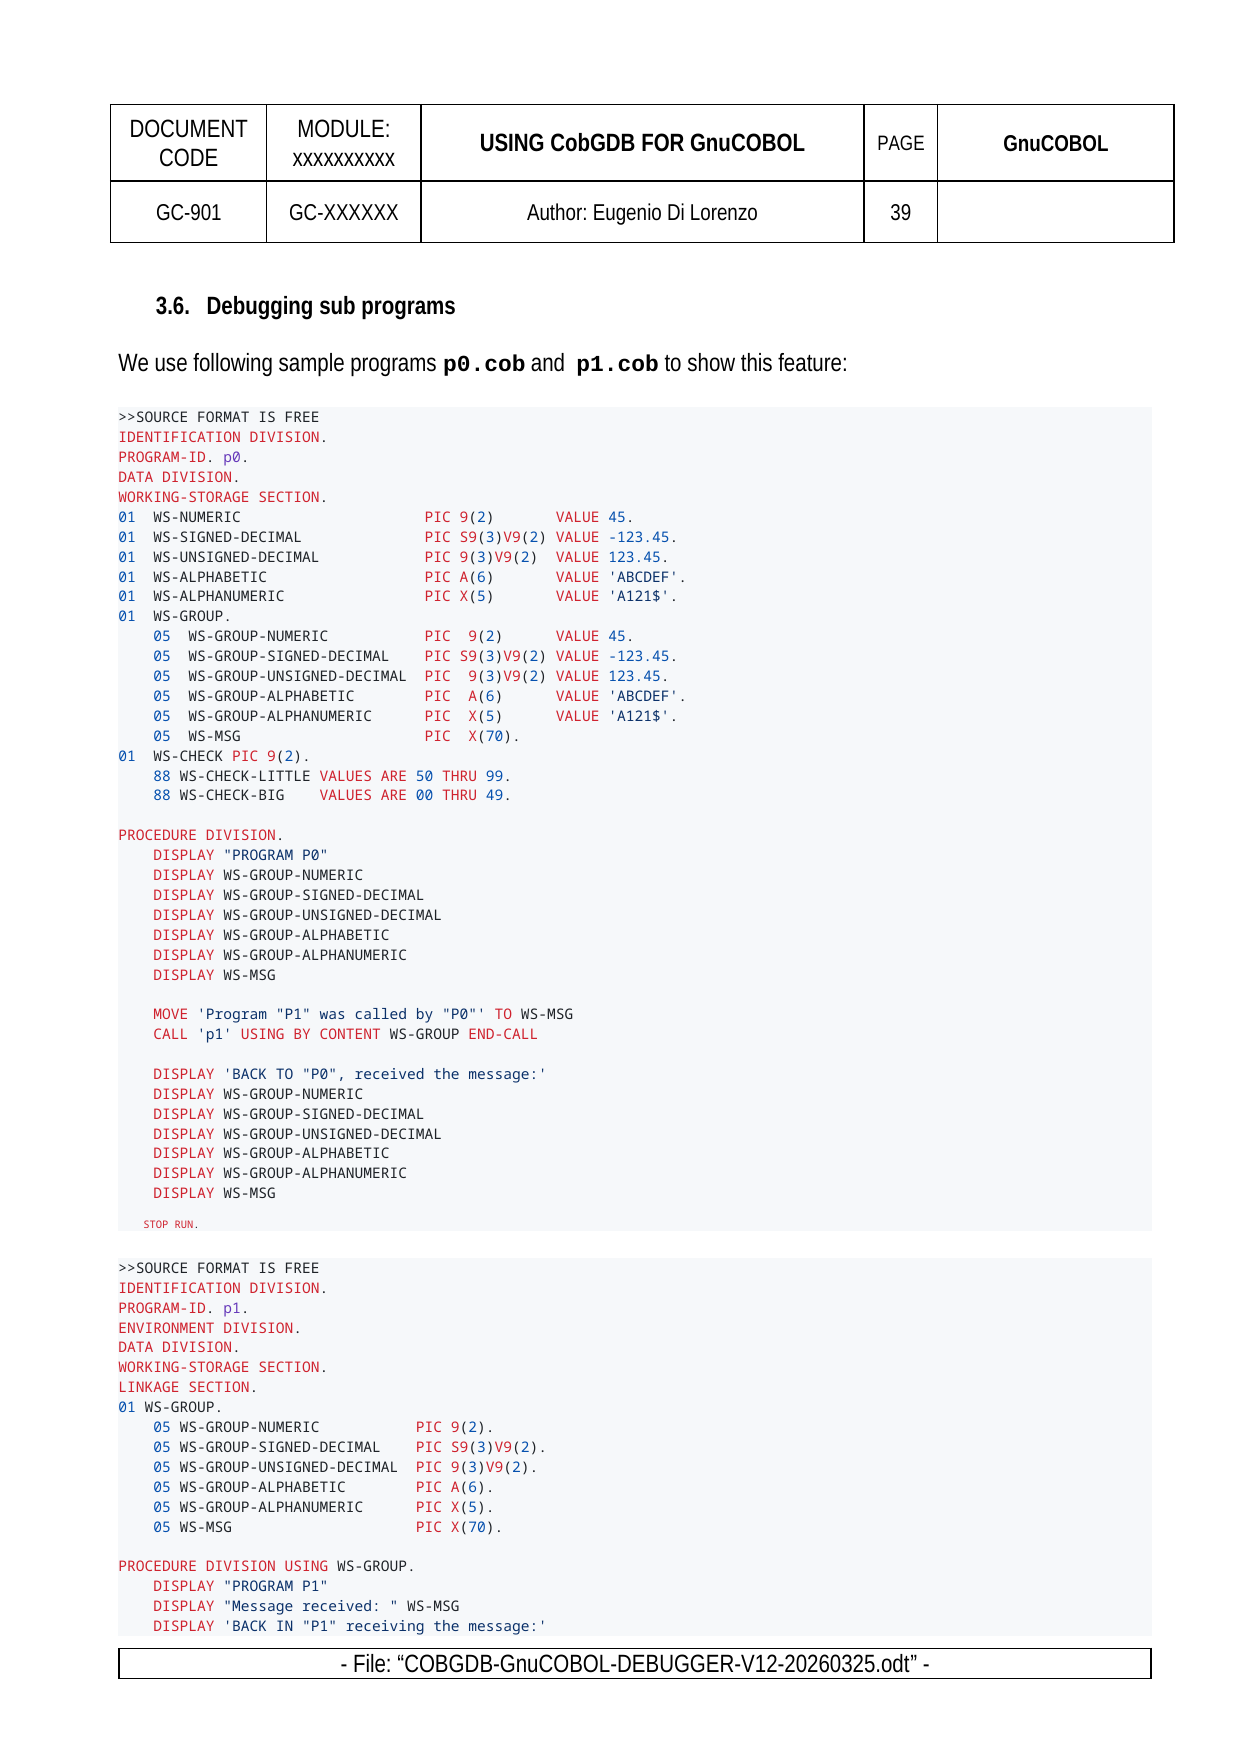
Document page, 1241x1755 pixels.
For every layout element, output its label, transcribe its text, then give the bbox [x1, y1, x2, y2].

text >>SOURCE FORMAT IS FREE [118, 407, 1152, 427]
text 05 WS-GROUP-ALPHANUMERIC PIC X(5) VALUE 'A121$'. [118, 706, 1152, 726]
text PROCEDURE DIVISION USING WS-GROUP. [118, 1556, 1152, 1576]
subtitle Debugging sub programs [156, 291, 1152, 319]
text We use following sample programs p0.cob and p1.cob to show this feature: [118, 348, 1152, 378]
text 01 WS-SIGNED-DECIMAL PIC S9(3)V9(2) VALUE -123.45. [118, 527, 1152, 546]
text 05 WS-GROUP-ALPHABETIC PIC A(6). [118, 1477, 1152, 1496]
text DISPLAY 'BACK TO "P0", received the message:' [118, 1064, 1152, 1084]
text STOP RUN. [118, 1217, 1152, 1231]
text 05 WS-GROUP-ALPHABETIC PIC A(6) VALUE 'ABCDEF'. [118, 686, 1152, 706]
text 01 WS-ALPHANUMERIC PIC X(5) VALUE 'A121$'. [118, 586, 1152, 606]
text WORKING-STORAGE SECTION. [118, 1357, 1152, 1377]
text 05 WS-GROUP-SIGNED-DECIMAL PIC S9(3)V9(2) VALUE -123.45. [118, 646, 1152, 666]
text DISPLAY WS-GROUP-SIGNED-DECIMAL [118, 1103, 1152, 1123]
text DISPLAY WS-GROUP-NUMERIC [118, 1084, 1152, 1103]
text DISPLAY WS-GROUP-ALPHANUMERIC [118, 944, 1152, 964]
text 88 WS-CHECK-LITTLE VALUES ARE 50 THRU 99. [118, 765, 1152, 785]
text LINKAGE SECTION. [118, 1377, 1152, 1397]
text DISPLAY "Message received: " WS-MSG [118, 1596, 1152, 1616]
text 01 WS-UNSIGNED-DECIMAL PIC 9(3)V9(2) VALUE 123.45. [118, 546, 1152, 566]
text 05 WS-MSG PIC X(70). [118, 726, 1152, 745]
text 88 WS-CHECK-BIG VALUES ARE 00 THRU 49. [118, 785, 1152, 805]
text 01 WS-GROUP. [118, 606, 1152, 626]
text DISPLAY "PROGRAM P0" [118, 845, 1152, 865]
text DISPLAY WS-GROUP-UNSIGNED-DECIMAL [118, 904, 1152, 924]
text WORKING-STORAGE SECTION. [118, 487, 1152, 507]
text IDENTIFICATION DIVISION. [118, 427, 1152, 447]
text DISPLAY "PROGRAM P1" [118, 1576, 1152, 1596]
text PROGRAM-ID. p0. [118, 447, 1152, 467]
text PROGRAM-ID. p1. [118, 1297, 1152, 1317]
text DATA DIVISION. [118, 1337, 1152, 1357]
text DISPLAY WS-GROUP-NUMERIC [118, 865, 1152, 885]
text IDENTIFICATION DIVISION. [118, 1278, 1152, 1297]
text 01 WS-CHECK PIC 9(2). [118, 745, 1152, 765]
text CALL 'p1' USING BY CONTENT WS-GROUP END-CALL [118, 1024, 1152, 1044]
text DISPLAY WS-GROUP-ALPHABETIC [118, 924, 1152, 944]
text MOVE 'Program "P1" was called by "P0"' TO WS-MSG [118, 1004, 1152, 1024]
text DISPLAY WS-MSG [118, 964, 1152, 984]
text 01 WS-ALPHABETIC PIC A(6) VALUE 'ABCDEF'. [118, 566, 1152, 586]
text ENVIRONMENT DIVISION. [118, 1317, 1152, 1337]
text DISPLAY WS-GROUP-UNSIGNED-DECIMAL [118, 1123, 1152, 1143]
text 01 WS-GROUP. [118, 1397, 1152, 1417]
text 01 WS-NUMERIC PIC 9(2) VALUE 45. [118, 507, 1152, 527]
text DISPLAY WS-GROUP-ALPHANUMERIC [118, 1163, 1152, 1183]
text 05 WS-GROUP-UNSIGNED-DECIMAL PIC 9(3)V9(2). [118, 1457, 1152, 1477]
text 05 WS-GROUP-UNSIGNED-DECIMAL PIC 9(3)V9(2) VALUE 123.45. [118, 666, 1152, 686]
text 05 WS-GROUP-SIGNED-DECIMAL PIC S9(3)V9(2). [118, 1437, 1152, 1457]
text >>SOURCE FORMAT IS FREE [118, 1258, 1152, 1278]
text DISPLAY WS-GROUP-SIGNED-DECIMAL [118, 885, 1152, 904]
text 05 WS-GROUP-NUMERIC PIC 9(2). [118, 1417, 1152, 1437]
text 05 WS-MSG PIC X(70). [118, 1516, 1152, 1536]
text PROCEDURE DIVISION. [118, 825, 1152, 845]
text 05 WS-GROUP-NUMERIC PIC 9(2) VALUE 45. [118, 626, 1152, 646]
text 05 WS-GROUP-ALPHANUMERIC PIC X(5). [118, 1496, 1152, 1516]
text DISPLAY 'BACK IN "P1" receiving the message:' [118, 1616, 1152, 1636]
text DATA DIVISION. [118, 467, 1152, 487]
text DISPLAY WS-MSG [118, 1183, 1152, 1203]
text DISPLAY WS-GROUP-ALPHABETIC [118, 1143, 1152, 1163]
